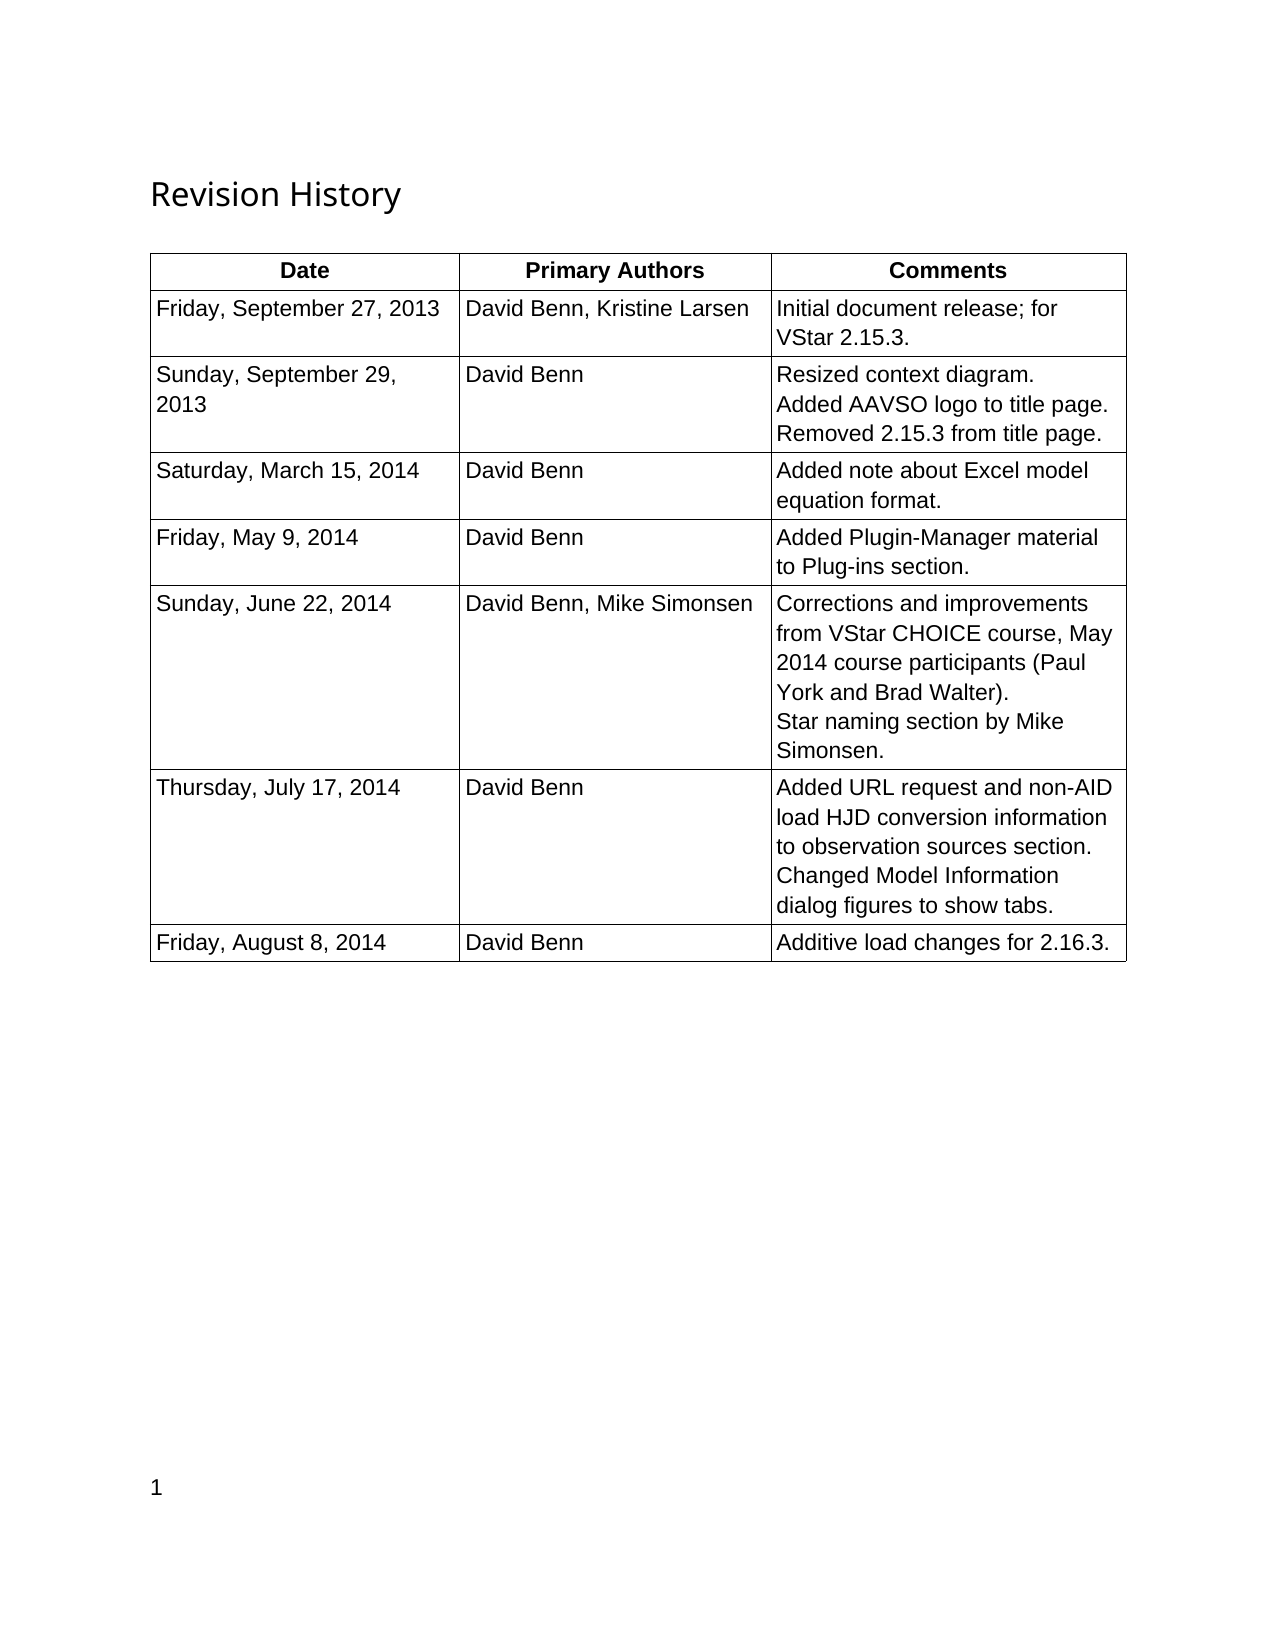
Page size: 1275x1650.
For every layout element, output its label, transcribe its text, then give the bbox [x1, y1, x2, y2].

table_cell Sunday, 29 September 2013 [151, 357, 459, 452]
table_cell Corrections and improvements from VStar CHOICE course, May 2014 course participants (Paul York and Brad Walter). Star naming section by Mike Simonsen. [772, 586, 1126, 769]
table_cell Added note about Excel model equation format. [772, 453, 1126, 519]
subtitle Revision History [150, 171, 1125, 216]
table_cell Added Plugin-Manager material to Plug-ins section. [772, 520, 1126, 585]
table_cell Thursday, 17 July 2014 [151, 770, 459, 924]
table_cell Friday, 8 August 2014 [151, 925, 459, 961]
table_cell David Benn [460, 770, 771, 924]
table_header Comments [772, 254, 1126, 289]
table_cell Saturday, 15 March 2014 [151, 453, 459, 519]
table_cell David Benn [460, 925, 771, 961]
table_cell David Benn [460, 357, 771, 452]
table_cell Added URL request and non-AID load HJD conversion information to observation sources section. Changed Model Information dialog figures to show tabs. [772, 770, 1126, 924]
table_cell David Benn, Mike Simonsen [460, 586, 771, 769]
table_cell David Benn, Kristine Larsen [460, 291, 771, 356]
table_cell David Benn [460, 453, 771, 519]
table_cell Resized context diagram. Added AAVSO logo to title page. Removed 2.15.3 from title page. [772, 357, 1126, 452]
table_cell Sunday, 22 June 2014 [151, 586, 459, 769]
table_cell Additive load changes for 2.16.3. [772, 925, 1126, 961]
table_cell Friday, 27 September 2013 [151, 291, 459, 356]
table_cell David Benn [460, 520, 771, 585]
table_header Date [151, 254, 459, 289]
table_cell Friday, 9 May 2014 [151, 520, 459, 585]
table_cell Initial document release; for VStar 2.15.3. [772, 291, 1126, 356]
table_header Primary Authors [460, 254, 771, 289]
